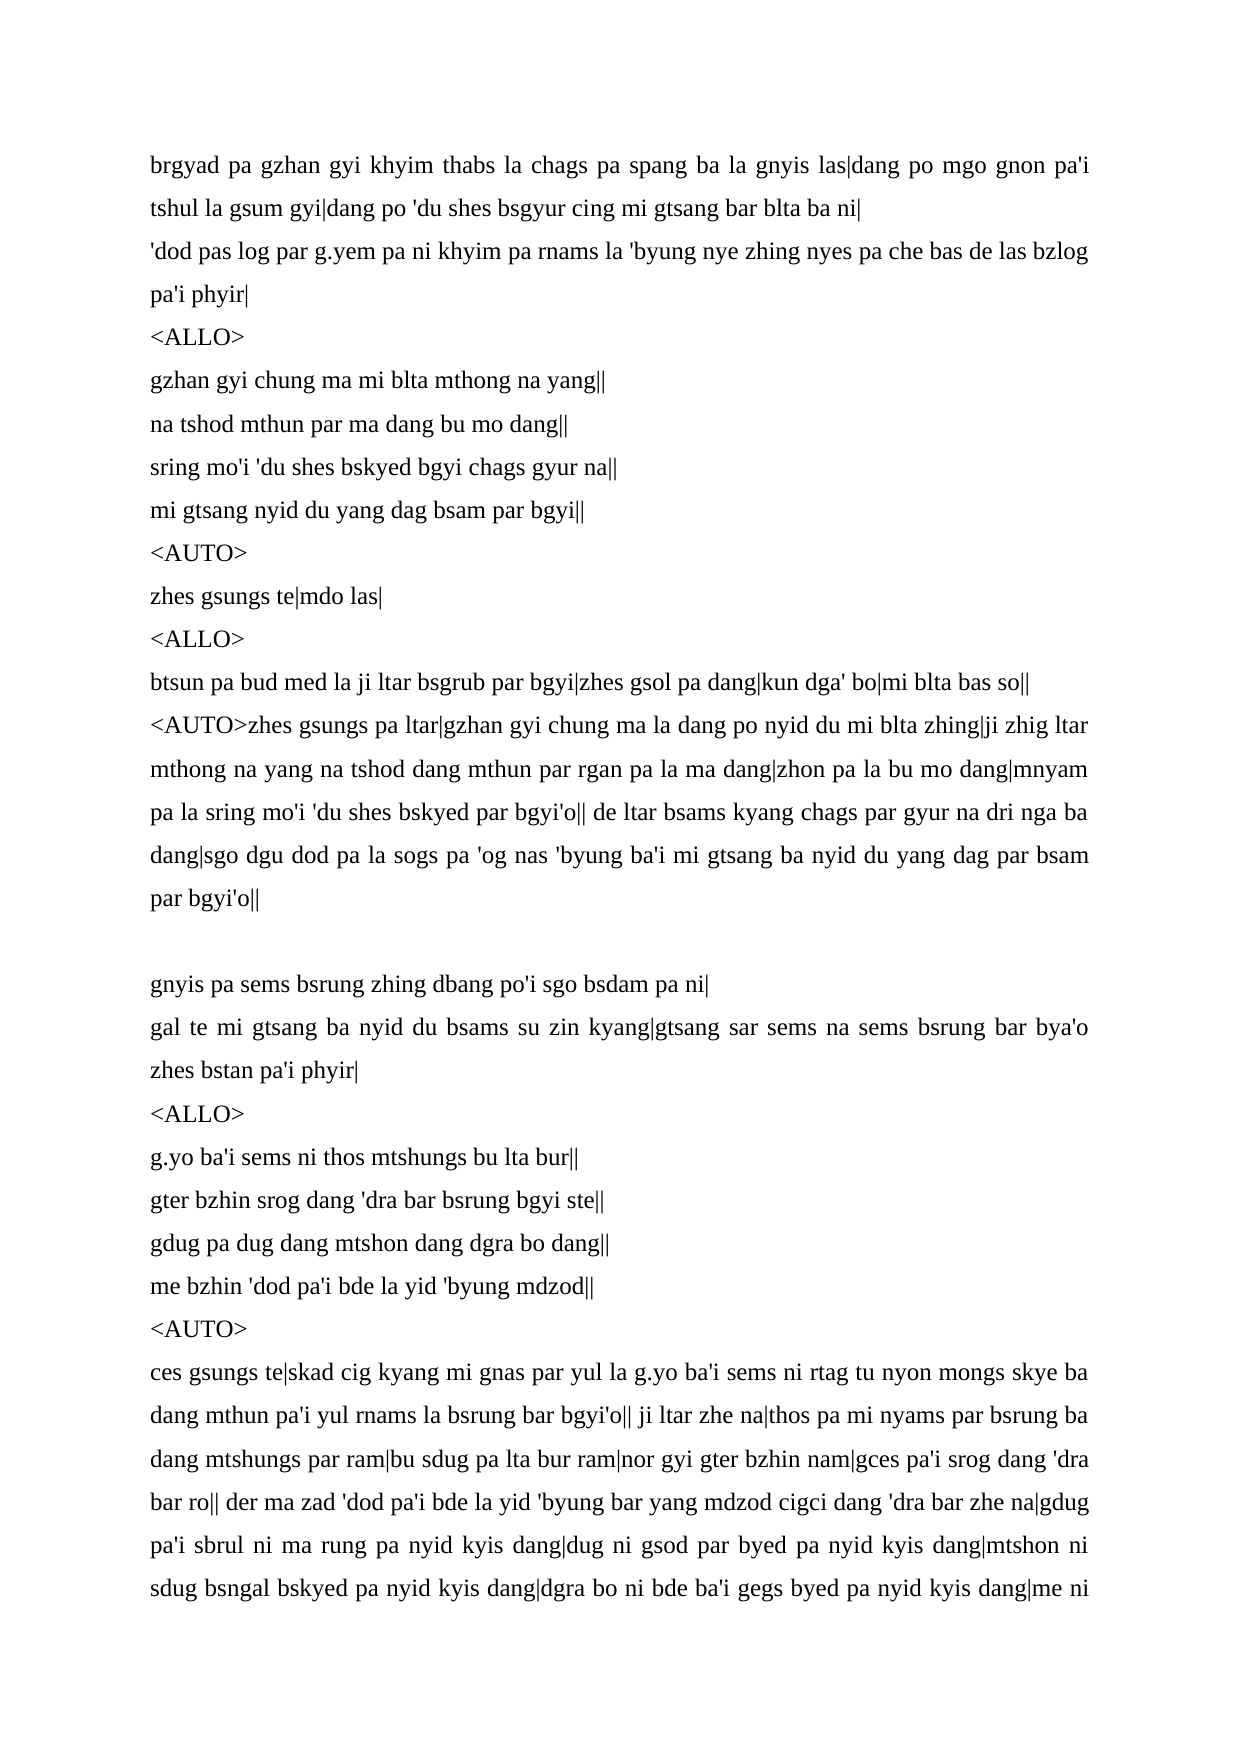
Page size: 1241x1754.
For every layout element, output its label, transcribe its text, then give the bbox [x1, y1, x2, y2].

text gzhan gyi chung ma mi blta mthong na yang|| [150, 366, 1090, 394]
text <ALLO> [150, 322, 1090, 351]
text brgyad pa gzhan gyi khyim thabs la chags pa spang ba la gnyis las|dang po mgo gnon pa'i tshul la gsum gyi|dang po 'du shes bsgyur cing mi gtsang bar blta ba ni| [150, 150, 1090, 222]
text na tshod mthun par ma dang bu mo dang|| [150, 409, 1090, 437]
text <AUTO>zhes gsungs pa ltar|gzhan gyi chung ma la dang po nyid du mi blta zhing|ji zhig ltar mthong na yang na tshod dang mthun par rgan pa la ma dang|zhon pa la bu mo dang|mnyam pa la sring mo'i 'du shes bskyed par bgyi'o|| de ltar bsams kyang chags par gyur na dri nga ba dang|sgo dgu dod pa la sogs pa 'og nas 'byung ba'i mi gtsang ba nyid du yang dag par bsam par bgyi'o|| [150, 711, 1090, 912]
text <AUTO> [150, 538, 1090, 567]
text sring mo'i 'du shes bskyed bgyi chags gyur na|| [150, 452, 1090, 481]
text <AUTO> [150, 1314, 1090, 1343]
text gal te mi gtsang ba nyid du bsams su zin kyang|gtsang sar sems na sems bsrung bar bya'o zhes bstan pa'i phyir| [150, 1012, 1090, 1084]
text gdug pa dug dang mtshon dang dgra bo dang|| [150, 1228, 1090, 1257]
text gter bzhin srog dang 'dra bar bsrung bgyi ste|| [150, 1185, 1090, 1214]
text zhes gsungs te|mdo las| [150, 581, 1090, 610]
text mi gtsang nyid du yang dag bsam par bgyi|| [150, 495, 1090, 524]
text 'dod pas log par g.yem pa ni khyim pa rnams la 'byung nye zhing nyes pa che bas de las bzlog pa'i phyir| [150, 236, 1090, 308]
text <ALLO> [150, 1099, 1090, 1127]
text <ALLO> btsun pa bud med la ji ltar bsgrub par bgyi|zhes gsol pa dang|kun dga' bo|mi blta bas so|| [150, 624, 1090, 696]
text ces gsungs te|skad cig kyang mi gnas par yul la g.yo ba'i sems ni rtag tu nyon mongs skye ba dang mthun pa'i yul rnams la bsrung bar bgyi'o|| ji ltar zhe na|thos pa mi nyams par bsrung ba dang mtshungs par ram|bu sdug pa lta bur ram|nor gyi gter bzhin nam|gces pa'i srog dang 'dra bar ro|| der ma zad 'dod pa'i bde la yid 'byung bar yang mdzod cigci dang 'dra bar zhe na|gdug pa'i sbrul ni ma rung pa nyid kyis dang|dug ni gsod par byed pa nyid kyis dang|mtshon ni sdug bsngal bskyed pa nyid kyis dang|dgra bo ni bde ba'i gegs byed pa nyid kyis dang|me ni [150, 1357, 1090, 1602]
text gnyis pa sems bsrung zhing dbang po'i sgo bsdam pa ni| [150, 969, 1090, 998]
text g.yo ba'i sems ni thos mtshungs bu lta bur|| [150, 1142, 1090, 1171]
text me bzhin 'dod pa'i bde la yid 'byung mdzod|| [150, 1271, 1090, 1300]
